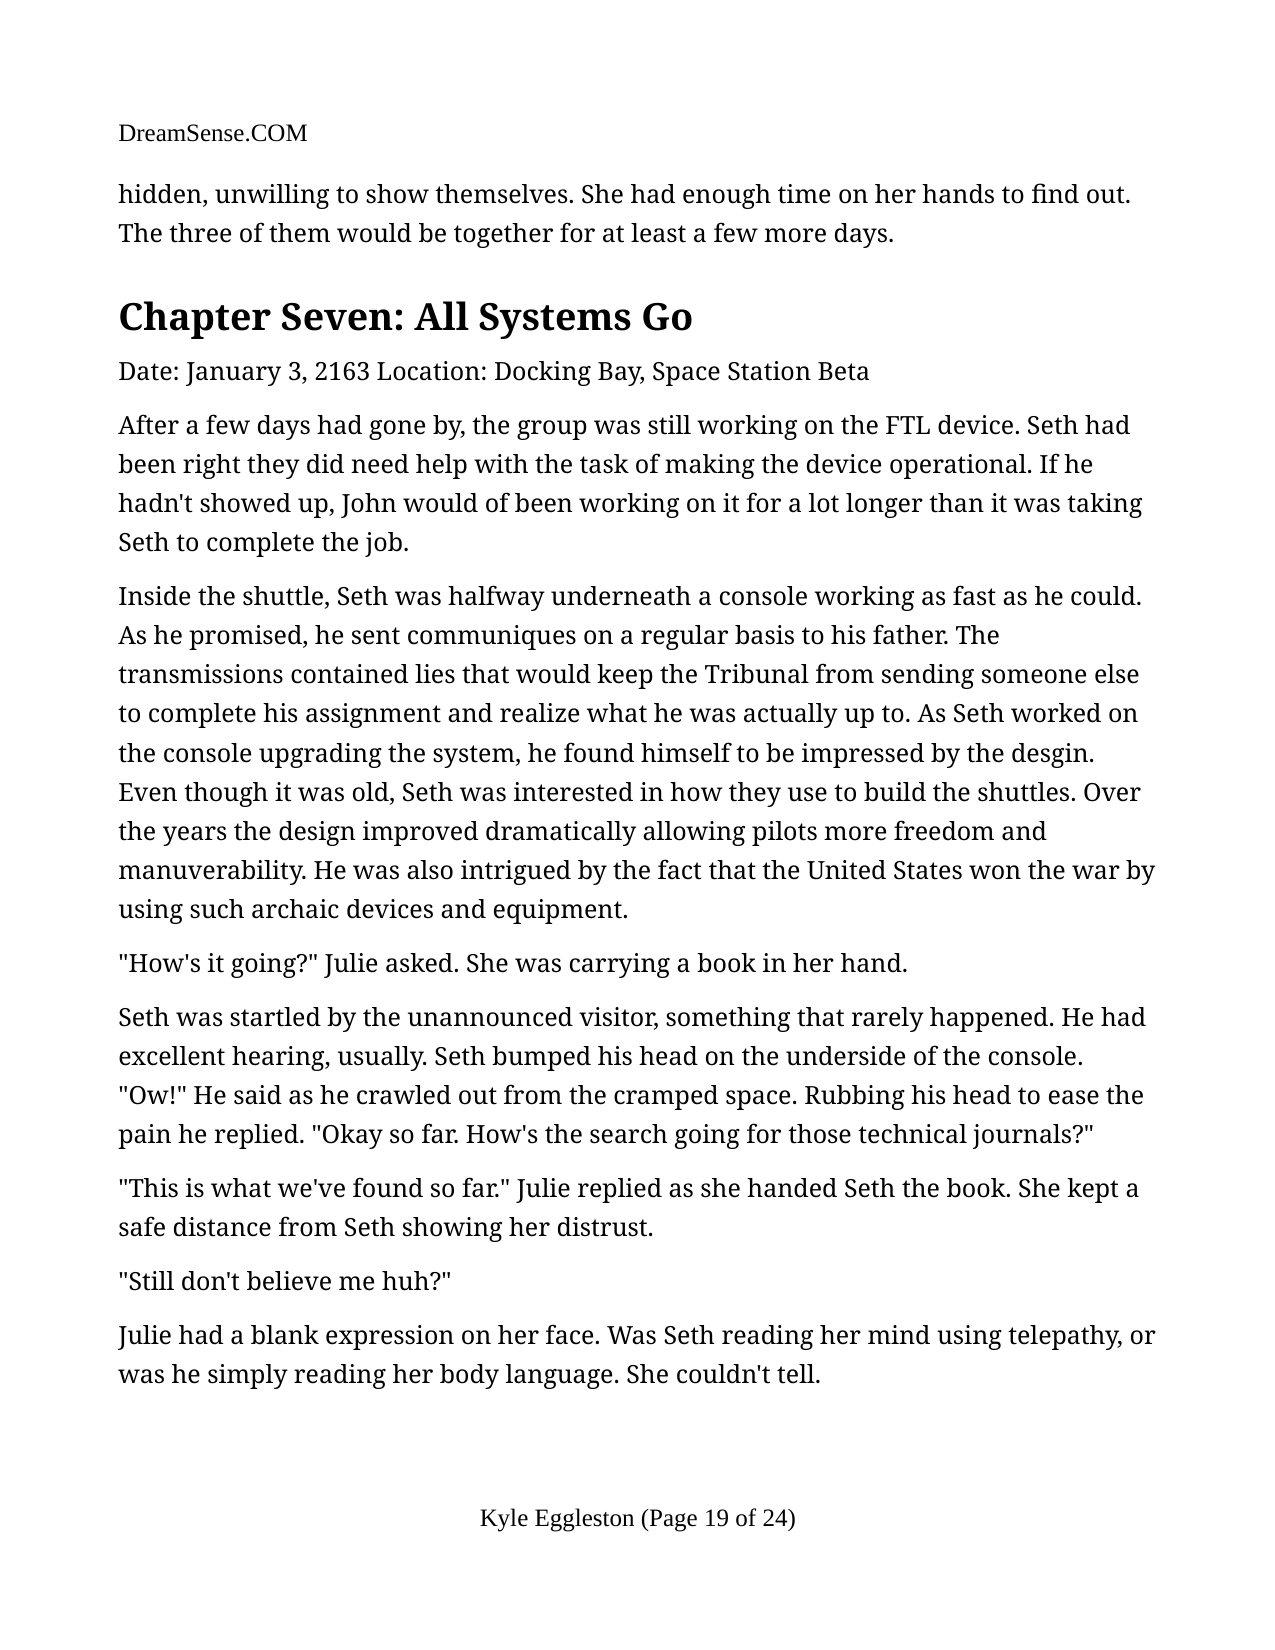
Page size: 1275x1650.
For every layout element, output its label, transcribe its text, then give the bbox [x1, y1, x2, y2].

text Inside the shuttle, Seth was halfway underneath a console working as fast as he could. As he promised, he sent communiques on a regular basis to his father. The transmissions contained lies that would keep the Tribunal from sending someone else to complete his assignment and realize what he was actually up to. As Seth worked on the console upgrading the system, he found himself to be impressed by the desgin. Even though it was old, Seth was interested in how they use to build the shuttles. Over the years the design improved dramatically allowing pilots more freedom and manuverability. He was also intrigued by the fact that the United States won the war by using such archaic devices and equipment. [118, 579, 1157, 926]
text "This is what we've found so far." Julie replied as she handed Seth the book. She kept a safe distance from Seth showing her distrust. [118, 1171, 1157, 1244]
text hidden, unwilling to show themselves. She had enough time on her hands to find out. The three of them would be together for at least a few more days. [118, 176, 1157, 249]
text "Still don't believe me huh?" [118, 1264, 1157, 1298]
text After a few days had gone by, the group was still working on the FTL device. Seth had been right they did need help with the task of making the device operational. If he hadn't showed up, John would of been working on it for a lot longer than it was taking Seth to complete the job. [118, 407, 1157, 559]
text "How's it going?" Julie asked. She was carrying a book in her hand. [118, 946, 1157, 980]
text Julie had a blank expression on her face. Was Seth reading her mind using telepathy, or was he simply reading her body language. She couldn't tell. [118, 1317, 1157, 1391]
subtitle Chapter Seven: All Systems Go [118, 290, 1157, 341]
text Seth was startled by the unannounced visitor, something that rarely happened. He had excellent hearing, usually. Seth bumped his head on the underside of the console. "Ow!" He said as he crawled out from the cramped space. Rubbing his head to ease the pain he replied. "Okay so far. How's the search going for those technical journals?" [118, 999, 1157, 1151]
text Date: January 3, 2163 Location: Docking Bay, Space Station Beta [118, 354, 1157, 388]
